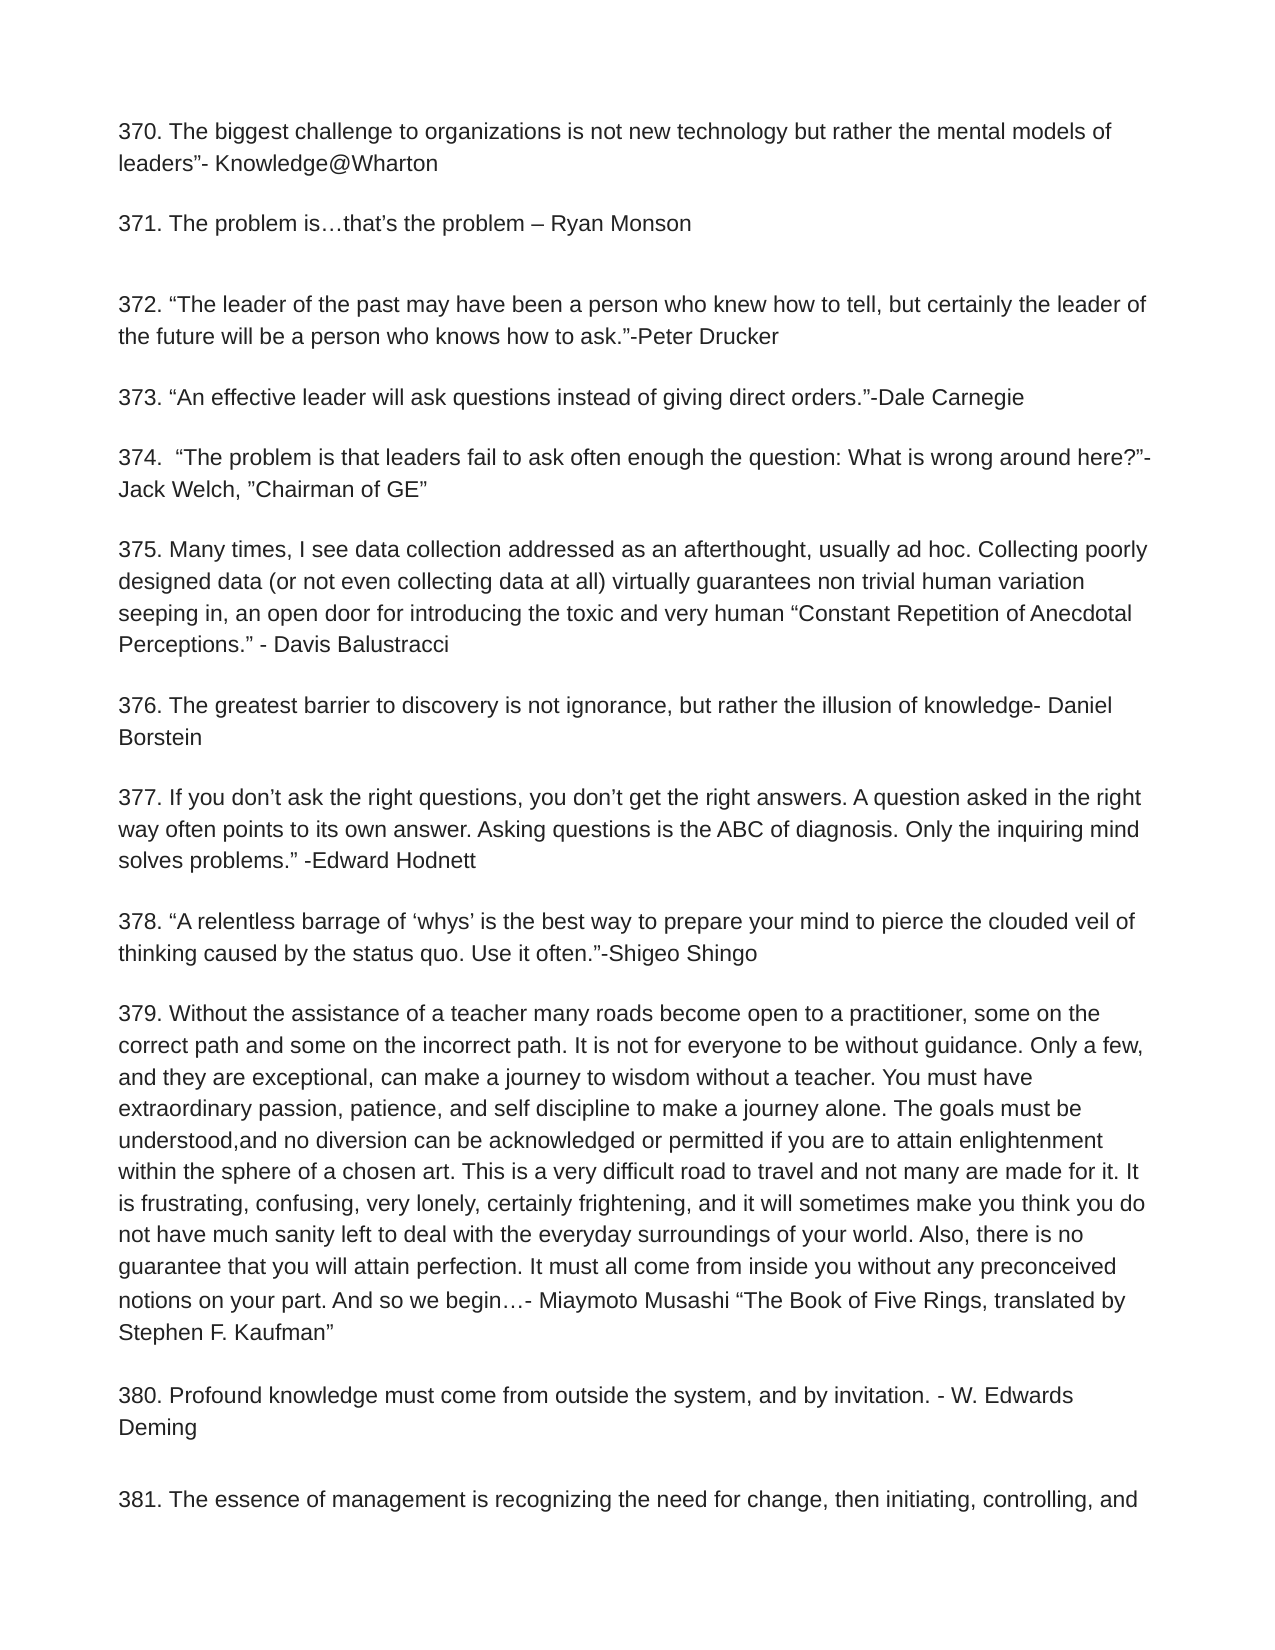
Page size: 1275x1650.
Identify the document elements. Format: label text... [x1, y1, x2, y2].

text 370. The biggest challenge to organizations is not new technology but rather the mental models of leaders”- Knowledge@Wharton [118, 118, 1157, 176]
text 378. “A relentless barrage of ‘whys’ is the best way to prepare your mind to pierce the clouded veil of thinking caused by the status quo. Use it often.”-Shigeo Shingo [118, 908, 1157, 966]
text 372. “The leader of the past may have been a person who knew how to tell, but certainly the leader of the future will be a person who knows how to ask.”-Peter Drucker [118, 291, 1157, 349]
text 374. “The problem is that leaders fail to ask often enough the question: What is wrong around here?”- Jack Welch, ”Chairman of GE” [118, 444, 1157, 502]
text 376. The greatest barrier to discovery is not ignorance, but rather the illusion of knowledge- Daniel Borstein [118, 692, 1157, 750]
text 375. Many times, I see data collection addressed as an afterthought, usually ad hoc. Collecting poorly designed data (or not even collecting data at all) virtually guarantees non trivial human variation seeping in, an open door for introducing the toxic and very human “Constant Repetition of Anecdotal Perceptions.” - Davis Balustracci [118, 536, 1157, 657]
text 380. Profound knowledge must come from outside the system, and by invitation. - W. Edwards Deming [118, 1382, 1157, 1440]
text 373. “An effective leader will ask questions instead of giving direct orders.”-Dale Carnegie [118, 383, 1157, 410]
text 379. Without the assistance of a teacher many roads become open to a practitioner, some on the correct path and some on the incorrect path. It is not for everyone to be without guidance. Only a few, and they are exceptional, can make a journey to wisdom without a teacher. You must have extraordinary passion, patience, and self discipline to make a journey alone. The goals must be understood,and no diversion can be acknowledged or permitted if you are to attain enlightenment within the sphere of a chosen art. This is a very difficult road to travel and not many are made for it. It is frustrating, confusing, very lonely, certainly frightening, and it will sometimes make you think you do not have much sanity left to deal with the everyday surroundings of your world. Also, there is no guarantee that you will attain perfection. It must all come from inside you without any preconceived notions on your part. And so we begin…- Miaymoto Musashi “The Book of Five Rings, translated by Stephen F. Kaufman” [118, 1000, 1157, 1345]
text 381. The essence of management is recognizing the need for change, then initiating, controlling, and [118, 1486, 1157, 1513]
text 377. If you don’t ask the right questions, you don’t get the right answers. A question asked in the right way often points to its own answer. Asking questions is the ABC of diagnosis. Only the inquiring mind solves problems.” -Edward Hodnett [118, 784, 1157, 874]
text 371. The problem is…that’s the problem – Ryan Monson [118, 210, 1157, 237]
